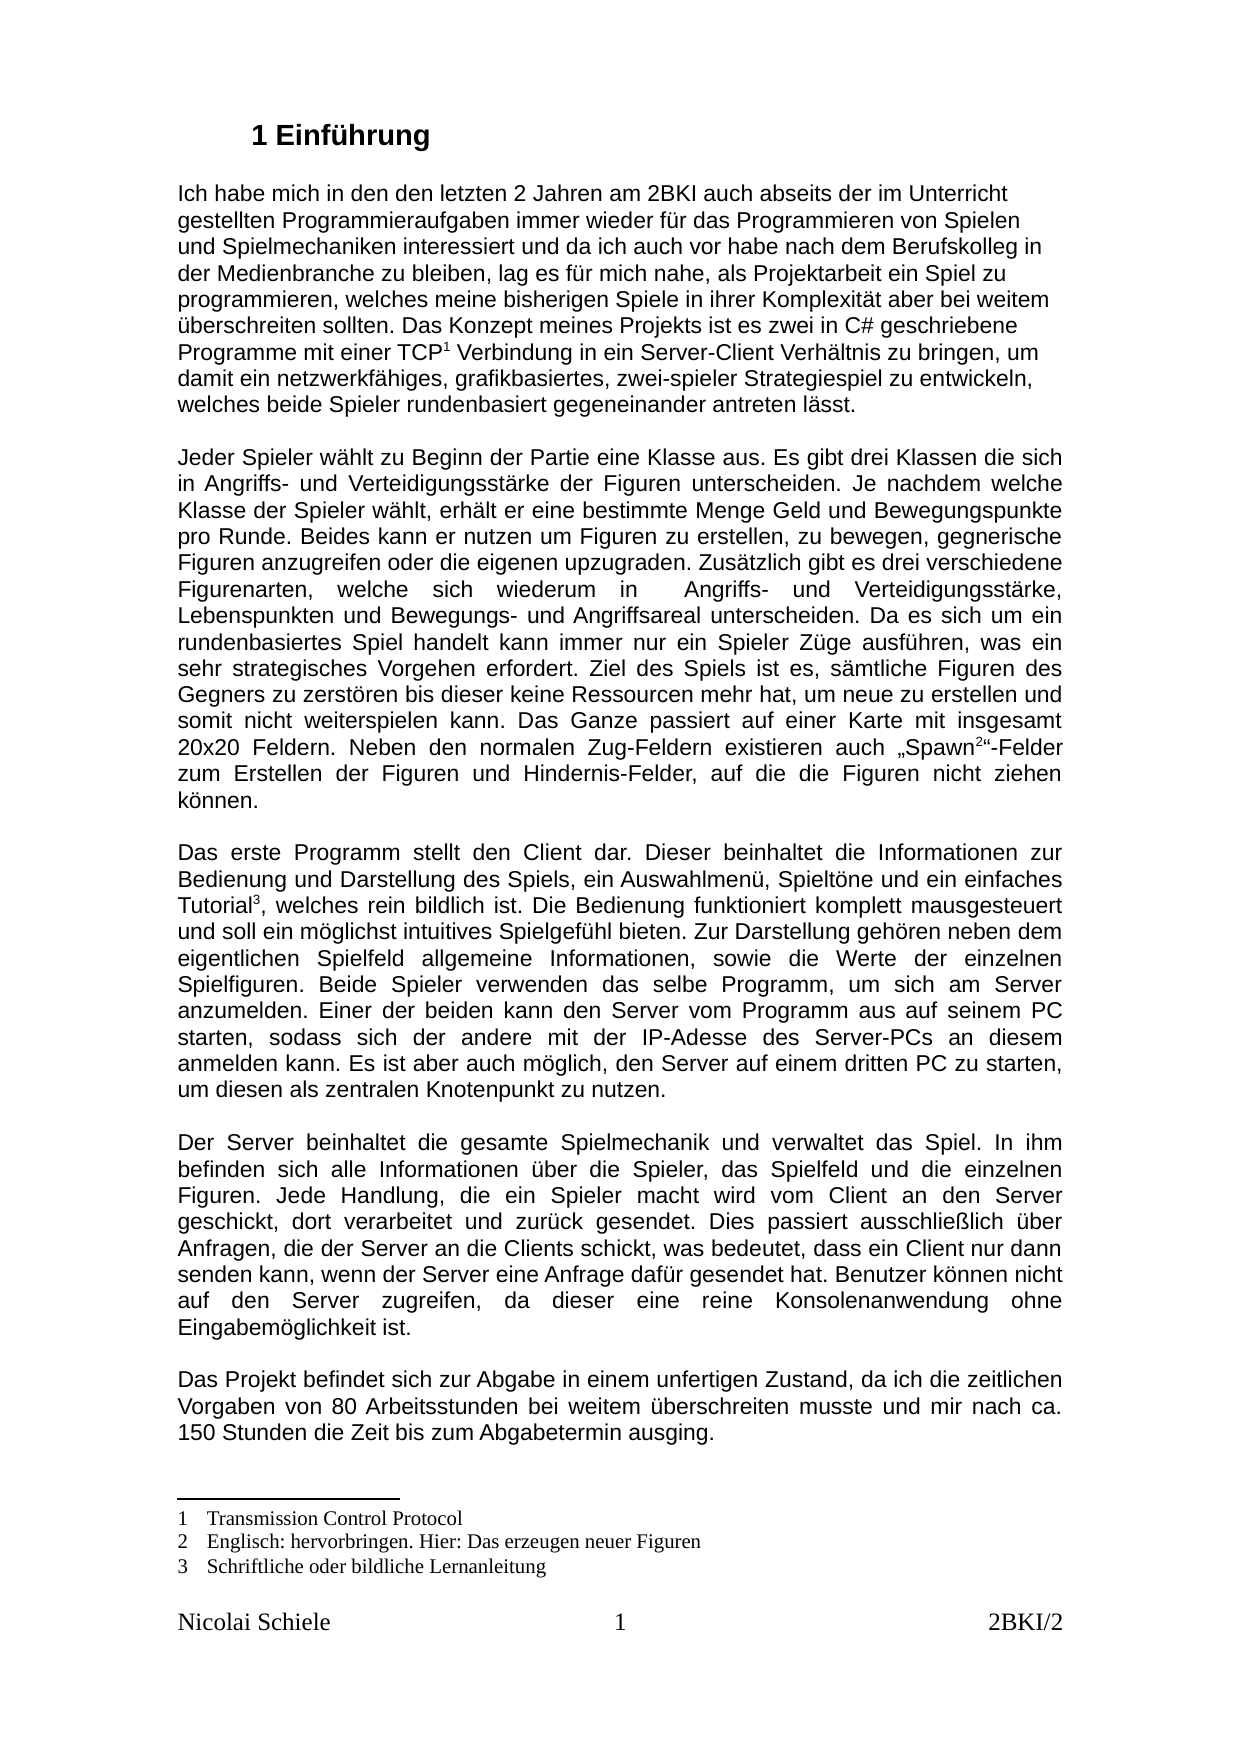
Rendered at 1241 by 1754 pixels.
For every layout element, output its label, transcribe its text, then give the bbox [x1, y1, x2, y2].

text Transmission Control Protocol [177, 1505, 1063, 1529]
text Das erste Programm stellt den Client dar. Dieser beinhaltet die Informationen zur Bedienung und Darstellung des Spiels, ein Auswahlmenü, Spieltöne und ein einfaches Tutorial, welches rein bildlich ist. Die Bedienung funktioniert komplett mausgesteuert und soll ein möglichst intuitives Spielgefühl bieten. Zur Darstellung gehören neben dem eigentlichen Spielfeld allgemeine Informationen, sowie die Werte der einzelnen Spielfiguren. Beide Spieler verwenden das selbe Programm, um sich am Server anzumelden. Einer der beiden kann den Server vom Programm aus auf seinem PC starten, sodass sich der andere mit der IP-Adesse des Server-PCs an diesem anmelden kann. Es ist aber auch möglich, den Server auf einem dritten PC zu starten, um diesen als zentralen Knotenpunkt zu nutzen. [177, 839, 1063, 1103]
text Schriftliche oder bildliche Lernanleitung [177, 1553, 1063, 1578]
text Ich habe mich in den den letzten 2 Jahren am 2BKI auch abseits der im Unterricht gestellten Programmieraufgaben immer wieder für das Programmieren von Spielen und Spielmechaniken interessiert und da ich auch vor habe nach dem Berufskolleg in der Medienbranche zu bleiben, lag es für mich nahe, als Projektarbeit ein Spiel zu programmieren, welches meine bisherigen Spiele in ihrer Komplexität aber bei weitem überschreiten sollten. Das Konzept meines Projekts ist es zwei in C# geschriebene Programme mit einer TCP Verbindung in ein Server-Client Verhältnis zu bringen, um damit ein netzwerkfähiges, grafikbasiertes, zwei-spieler Strategiespiel zu entwickeln, welches beide Spieler rundenbasiert gegeneinander antreten lässt. [177, 180, 1063, 418]
text Das Projekt befindet sich zur Abgabe in einem unfertigen Zustand, da ich die zeitlichen Vorgaben von 80 Arbeitsstunden bei weitem überschreiten musste und mir nach ca. 150 Stunden die Zeit bis zum Abgabetermin ausging. [177, 1366, 1063, 1445]
text Englisch: hervorbringen. Hier: Das erzeugen neuer Figuren [177, 1529, 1063, 1553]
text Der Server beinhaltet die gesamte Spielmechanik und verwaltet das Spiel. In ihm befinden sich alle Informationen über die Spieler, das Spielfeld und die einzelnen Figuren. Jede Handlung, die ein Spieler macht wird vom Client an den Server geschickt, dort verarbeitet und zurück gesendet. Dies passiert ausschließlich über Anfragen, die der Server an die Clients schickt, was bedeutet, dass ein Client nur dann senden kann, wenn der Server eine Anfrage dafür gesendet hat. Benutzer können nicht auf den Server zugreifen, da dieser eine reine Konsolenanwendung ohne Eingabemöglichkeit ist. [177, 1129, 1063, 1340]
text Jeder Spieler wählt zu Beginn der Partie eine Klasse aus. Es gibt drei Klassen die sich in Angriffs- und Verteidigungsstärke der Figuren unterscheiden. Je nachdem welche Klasse der Spieler wählt, erhält er eine bestimmte Menge Geld und Bewegungspunkte pro Runde. Beides kann er nutzen um Figuren zu erstellen, zu bewegen, gegnerische Figuren anzugreifen oder die eigenen upzugraden. Zusätzlich gibt es drei verschiedene Figurenarten, welche sich wiederum in Angriffs- und Verteidigungsstärke, Lebenspunkten und Bewegungs- und Angriffsareal unterscheiden. Da es sich um ein rundenbasiertes Spiel handelt kann immer nur ein Spieler Züge ausführen, was ein sehr strategisches Vorgehen erfordert. Ziel des Spiels ist es, sämtliche Figuren des Gegners zu zerstören bis dieser keine Ressourcen mehr hat, um neue zu erstellen und somit nicht weiterspielen kann. Das Ganze passiert auf einer Karte mit insgesamt 20x20 Feldern. Neben den normalen Zug-Feldern existieren auch „Spawn“-Felder zum Erstellen der Figuren und Hindernis-Felder, auf die die Figuren nicht ziehen können. [177, 444, 1063, 813]
text 1 Einführung [177, 118, 1063, 152]
